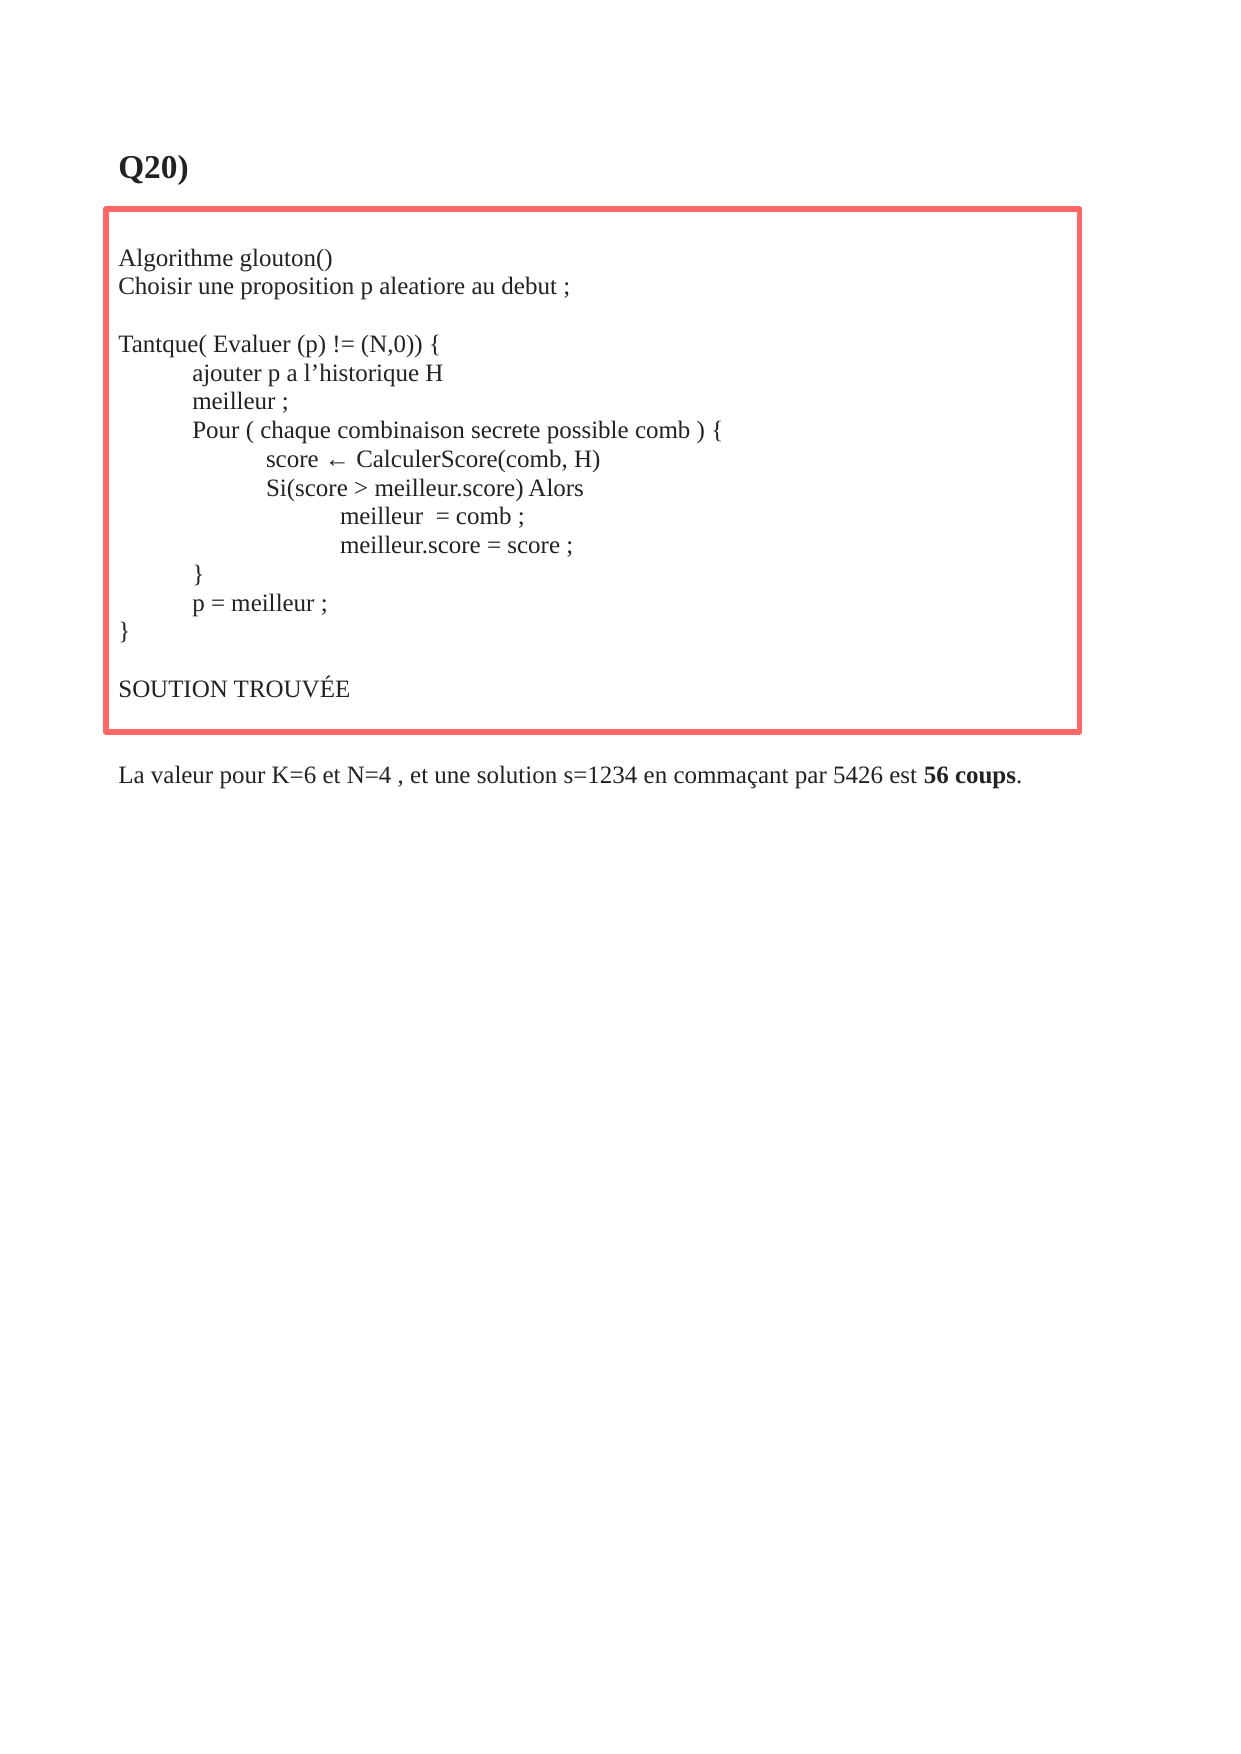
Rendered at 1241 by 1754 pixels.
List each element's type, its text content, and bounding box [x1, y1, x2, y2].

text meilleur.score = score ; [118, 530, 1077, 559]
text Pour ( chaque combinaison secrete possible comb ) { [118, 415, 1077, 444]
text [1082, 243, 1122, 271]
text Algorithme glouton() [118, 243, 1077, 271]
text score ← CalculerScore(comb, H) [118, 444, 1077, 473]
text } [118, 616, 1077, 645]
text Tantque( Evaluer (p) != (N,0)) { [118, 329, 1077, 358]
text [1082, 386, 1122, 415]
text [1082, 588, 1122, 616]
text [1082, 530, 1122, 559]
text [1082, 358, 1122, 386]
text meilleur ; [118, 386, 1077, 415]
text [1082, 616, 1122, 645]
text [1082, 329, 1122, 358]
text Si(score > meilleur.score) Alors [118, 473, 1077, 501]
text [1082, 415, 1122, 444]
text [1082, 473, 1122, 501]
text [1082, 501, 1122, 530]
text La valeur pour K=6 et N=4 , et une solution s=1234 en commaçant par 5426 est 56 coups. [118, 760, 1122, 789]
text [1082, 674, 1122, 703]
text [1082, 271, 1122, 300]
text [1082, 444, 1122, 473]
text p = meilleur ; [118, 588, 1077, 616]
text Q20) [118, 147, 1122, 185]
text SOUTION TROUVÉE [118, 674, 1077, 703]
text ajouter p a l’historique H [118, 358, 1077, 386]
text } [118, 559, 1077, 588]
text meilleur = comb ; [118, 501, 1077, 530]
text [1082, 559, 1122, 588]
text Choisir une proposition p aleatiore au debut ; [118, 271, 1077, 300]
